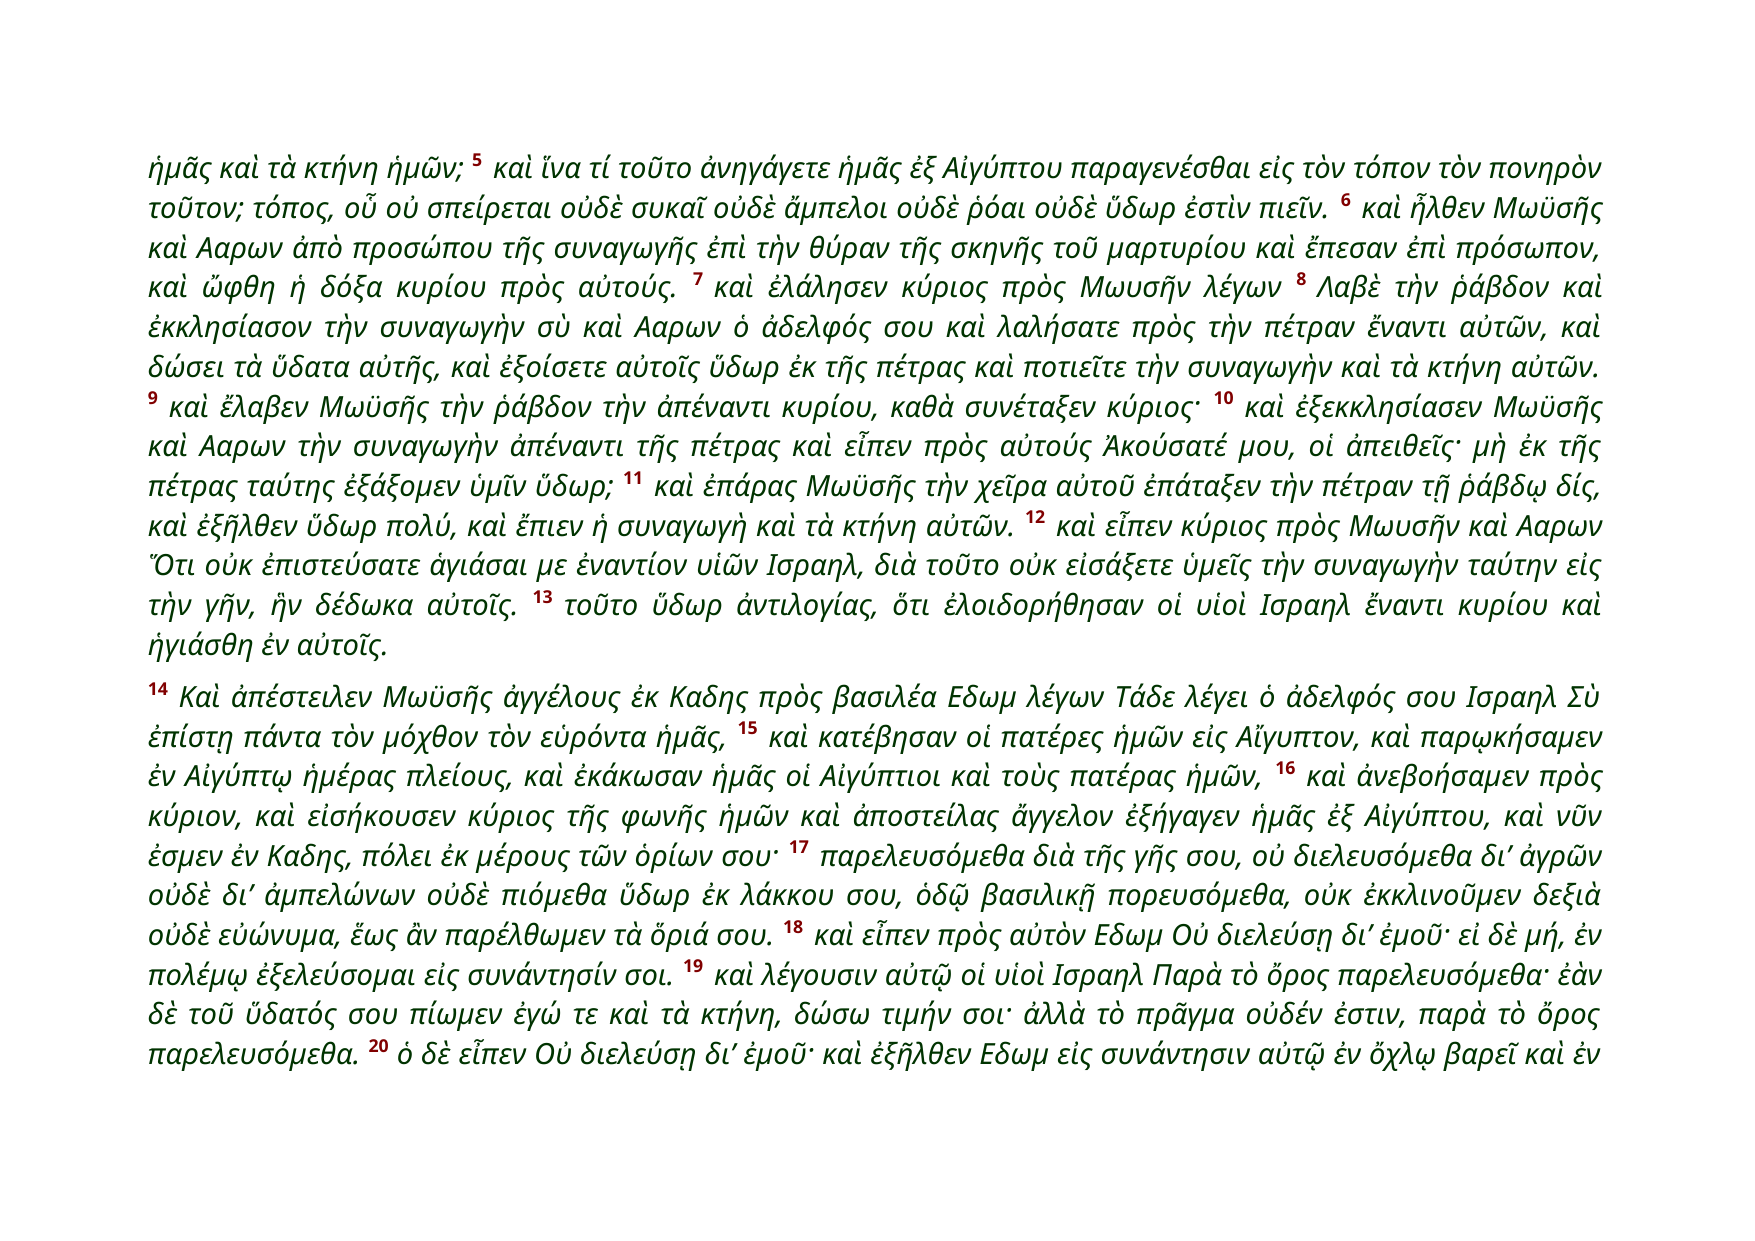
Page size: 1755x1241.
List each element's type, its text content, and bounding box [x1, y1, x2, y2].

text 14 Καὶ ἀπέστειλεν Μωϋσῆς ἀγγέλους ἐκ Καδης πρὸς βασιλέα Εδωμ λέγων Τάδε λέγει ὁ ἀδελφός σου Ισραηλ Σὺ ἐπίστῃ πάντα τὸν μόχθον τὸν εὑρόντα ἡμᾶς, 15 καὶ κατέβησαν οἱ πατέρες ἡμῶν εἰς Αἴγυπτον, καὶ παρῳκήσαμεν ἐν Αἰγύπτῳ ἡμέρας πλείους, καὶ ἐκάκωσαν ἡμᾶς οἱ Αἰγύπτιοι καὶ τοὺς πατέρας ἡμῶν, 16 καὶ ἀνεβοήσαμεν πρὸς κύριον, καὶ εἰσήκουσεν κύριος τῆς φωνῆς ἡμῶν καὶ ἀποστείλας ἄγγελον ἐξήγαγεν ἡμᾶς ἐξ Αἰγύπτου, καὶ νῦν ἐσμεν ἐν Καδης, πόλει ἐκ μέρους τῶν ὁρίων σου· 17 παρελευσόμεθα διὰ τῆς γῆς σου, οὐ διελευσόμεθα δι’ ἀγρῶν οὐδὲ δι’ ἀμπελώνων οὐδὲ πιόμεθα ὕδωρ ἐκ λάκκου σου, ὁδῷ βασιλικῇ πορευσόμεθα, οὐκ ἐκκλινοῦμεν δεξιὰ οὐδὲ εὐώνυμα, ἕως ἂν παρέλθωμεν τὰ ὅριά σου. 18 καὶ εἶπεν πρὸς αὐτὸν Εδωμ Οὐ διελεύσῃ δι’ ἐμοῦ· εἰ δὲ μή, ἐν πολέμῳ ἐξελεύσομαι εἰς συνάντησίν σοι. 19 καὶ λέγουσιν αὐτῷ οἱ υἱοὶ Ισραηλ Παρὰ τὸ ὄρος παρελευσόμεθα· ἐὰν δὲ τοῦ ὕδατός σου πίωμεν ἐγώ τε καὶ τὰ κτήνη, δώσω τιμήν σοι· ἀλλὰ τὸ πρᾶγμα οὐδέν ἐστιν, παρὰ τὸ ὄρος παρελευσόμεθα. 20 ὁ δὲ εἶπεν Οὐ διελεύσῃ δι’ ἐμοῦ· καὶ ἐξῆλθεν Εδωμ εἰς συνάντησιν αὐτῷ ἐν ὄχλῳ βαρεῖ καὶ ἐν [148, 676, 1606, 1073]
text ἡμᾶς καὶ τὰ κτήνη ἡμῶν; 5 καὶ ἵνα τί τοῦτο ἀνηγάγετε ἡμᾶς ἐξ Αἰγύπτου παραγενέσθαι εἰς τὸν τόπον τὸν πονηρὸν τοῦτον; τόπος, οὗ οὐ σπείρεται οὐδὲ συκαῖ οὐδὲ ἄμπελοι οὐδὲ ῥόαι οὐδὲ ὕδωρ ἐστὶν πιεῖν. 6 καὶ ἦλθεν Μωϋσῆς καὶ Ααρων ἀπὸ προσώπου τῆς συναγωγῆς ἐπὶ τὴν θύραν τῆς σκηνῆς τοῦ μαρτυρίου καὶ ἔπεσαν ἐπὶ πρόσωπον, καὶ ὤφθη ἡ δόξα κυρίου πρὸς αὐτούς. 7 καὶ ἐλάλησεν κύριος πρὸς Μωυσῆν λέγων 8 Λαβὲ τὴν ῥάβδον καὶ ἐκκλησίασον τὴν συναγωγὴν σὺ καὶ Ααρων ὁ ἀδελφός σου καὶ λαλήσατε πρὸς τὴν πέτραν ἔναντι αὐτῶν, καὶ δώσει τὰ ὕδατα αὐτῆς, καὶ ἐξοίσετε αὐτοῖς ὕδωρ ἐκ τῆς πέτρας καὶ ποτιεῖτε τὴν συναγωγὴν καὶ τὰ κτήνη αὐτῶν. 9 καὶ ἔλαβεν Μωϋσῆς τὴν ῥάβδον τὴν ἀπέναντι κυρίου, καθὰ συνέταξεν κύριος· 10 καὶ ἐξεκκλησίασεν Μωϋσῆς καὶ Ααρων τὴν συναγωγὴν ἀπέναντι τῆς πέτρας καὶ εἶπεν πρὸς αὐτούς Ἀκούσατέ μου, οἱ ἀπειθεῖς· μὴ ἐκ τῆς πέτρας ταύτης ἐξάξομεν ὑμῖν ὕδωρ; 11 καὶ ἐπάρας Μωϋσῆς τὴν χεῖρα αὐτοῦ ἐπάταξεν τὴν πέτραν τῇ ῥάβδῳ δίς, καὶ ἐξῆλθεν ὕδωρ πολύ, καὶ ἔπιεν ἡ συναγωγὴ καὶ τὰ κτήνη αὐτῶν. 12 καὶ εἶπεν κύριος πρὸς Μωυσῆν καὶ Ααρων Ὅτι οὐκ ἐπιστεύσατε ἁγιάσαι με ἐναντίον υἱῶν Ισραηλ, διὰ τοῦτο οὐκ εἰσάξετε ὑμεῖς τὴν συναγωγὴν ταύτην εἰς τὴν γῆν, ἣν δέδωκα αὐτοῖς. 13 τοῦτο ὕδωρ ἀντιλογίας, ὅτι ἐλοιδορήθησαν οἱ υἱοὶ Ισραηλ ἔναντι κυρίου καὶ ἡγιάσθη ἐν αὐτοῖς. [148, 148, 1606, 664]
